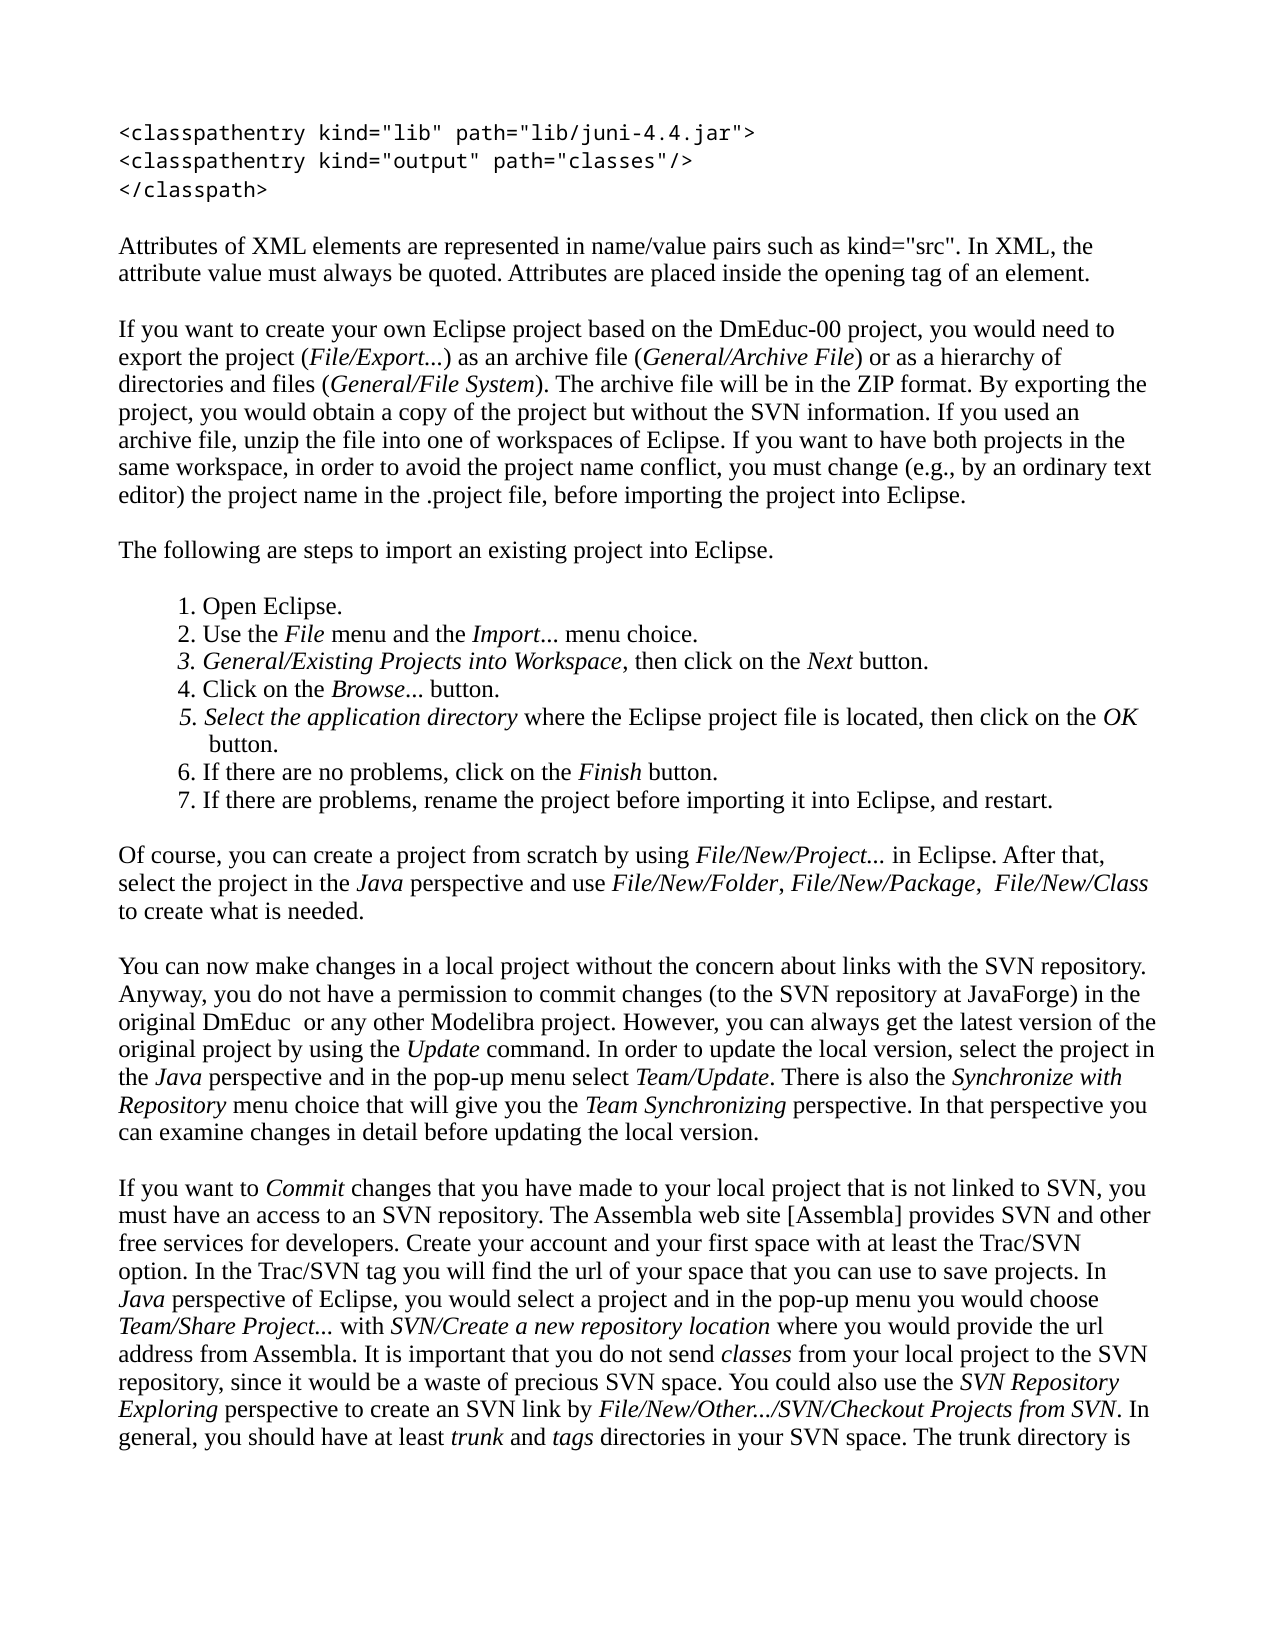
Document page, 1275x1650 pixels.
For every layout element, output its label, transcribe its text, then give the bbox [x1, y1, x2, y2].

text <classpathentry kind="lib" path="lib/juni-4.4.jar"> [118, 118, 1157, 147]
text The following are steps to import an existing project into Eclipse. [118, 537, 1157, 564]
text 5. Select the application directory where the Eclipse project file is located, then click on the OK button. [179, 703, 1157, 758]
text Of course, you can create a project from scratch by using File/New/Project... in Eclipse. After that, select the project in the Java perspective and use File/New/Folder, File/New/Package, File/New/Class to create what is needed. [118, 841, 1157, 924]
text 3. General/Existing Projects into Workspace, then click on the Next button. [177, 647, 1157, 675]
text 7. If there are problems, rename the project before importing it into Eclipse, and restart. [177, 786, 1157, 814]
text If you want to create your own Eclipse project based on the DmEduc-00 project, you would need to export the project (File/Export...) as an archive file (General/Archive File) or as a hierarchy of directories and files (General/File System). The archive file will be in the ZIP format. By exporting the project, you would obtain a copy of the project but without the SVN information. If you used an archive file, unzip the file into one of workspaces of Eclipse. If you want to have both projects in the same workspace, in order to avoid the project name conflict, you must change (e.g., by an ordinary text editor) the project name in the .project file, before importing the project into Eclipse. [118, 315, 1157, 509]
text 6. If there are no problems, click on the Finish button. [177, 758, 1157, 786]
text 4. Click on the Browse... button. [177, 675, 1157, 703]
text <classpathentry kind="output" path="classes"/> [118, 147, 1157, 175]
text </classpath> [118, 175, 1157, 203]
text You can now make changes in a local project without the concern about links with the SVN repository. Anyway, you do not have a permission to commit changes (to the SVN repository at JavaForge) in the original DmEduc or any other Modelibra project. However, you can always get the latest version of the original project by using the Update command. In order to update the local version, select the project in the Java perspective and in the pop-up menu select Team/Update. There is also the Synchronize with Repository menu choice that will give you the Team Synchronizing perspective. In that perspective you can examine changes in detail before updating the local version. [118, 952, 1157, 1146]
text 1. Open Eclipse. [177, 592, 1157, 620]
text If you want to Commit changes that you have made to your local project that is not linked to SVN, you must have an access to an SVN repository. The Assembla web site [Assembla] provides SVN and other free services for developers. Create your account and your first space with at least the Trac/SVN option. In the Trac/SVN tag you will find the url of your space that you can use to save projects. In Java perspective of Eclipse, you would select a project and in the pop-up menu you would choose Team/Share Project... with SVN/Create a new repository location where you would provide the url address from Assembla. It is important that you do not send classes from your local project to the SVN repository, since it would be a waste of precious SVN space. You could also use the SVN Repository Exploring perspective to create an SVN link by File/New/Other.../SVN/Checkout Projects from SVN. In general, you should have at least trunk and tags directories in your SVN space. The trunk directory is [118, 1174, 1157, 1451]
text Attributes of XML elements are represented in name/value pairs such as kind="src". In XML, the attribute value must always be quoted. Attributes are placed inside the opening tag of an element. [118, 232, 1157, 287]
text 2. Use the File menu and the Import... menu choice. [177, 620, 1157, 647]
